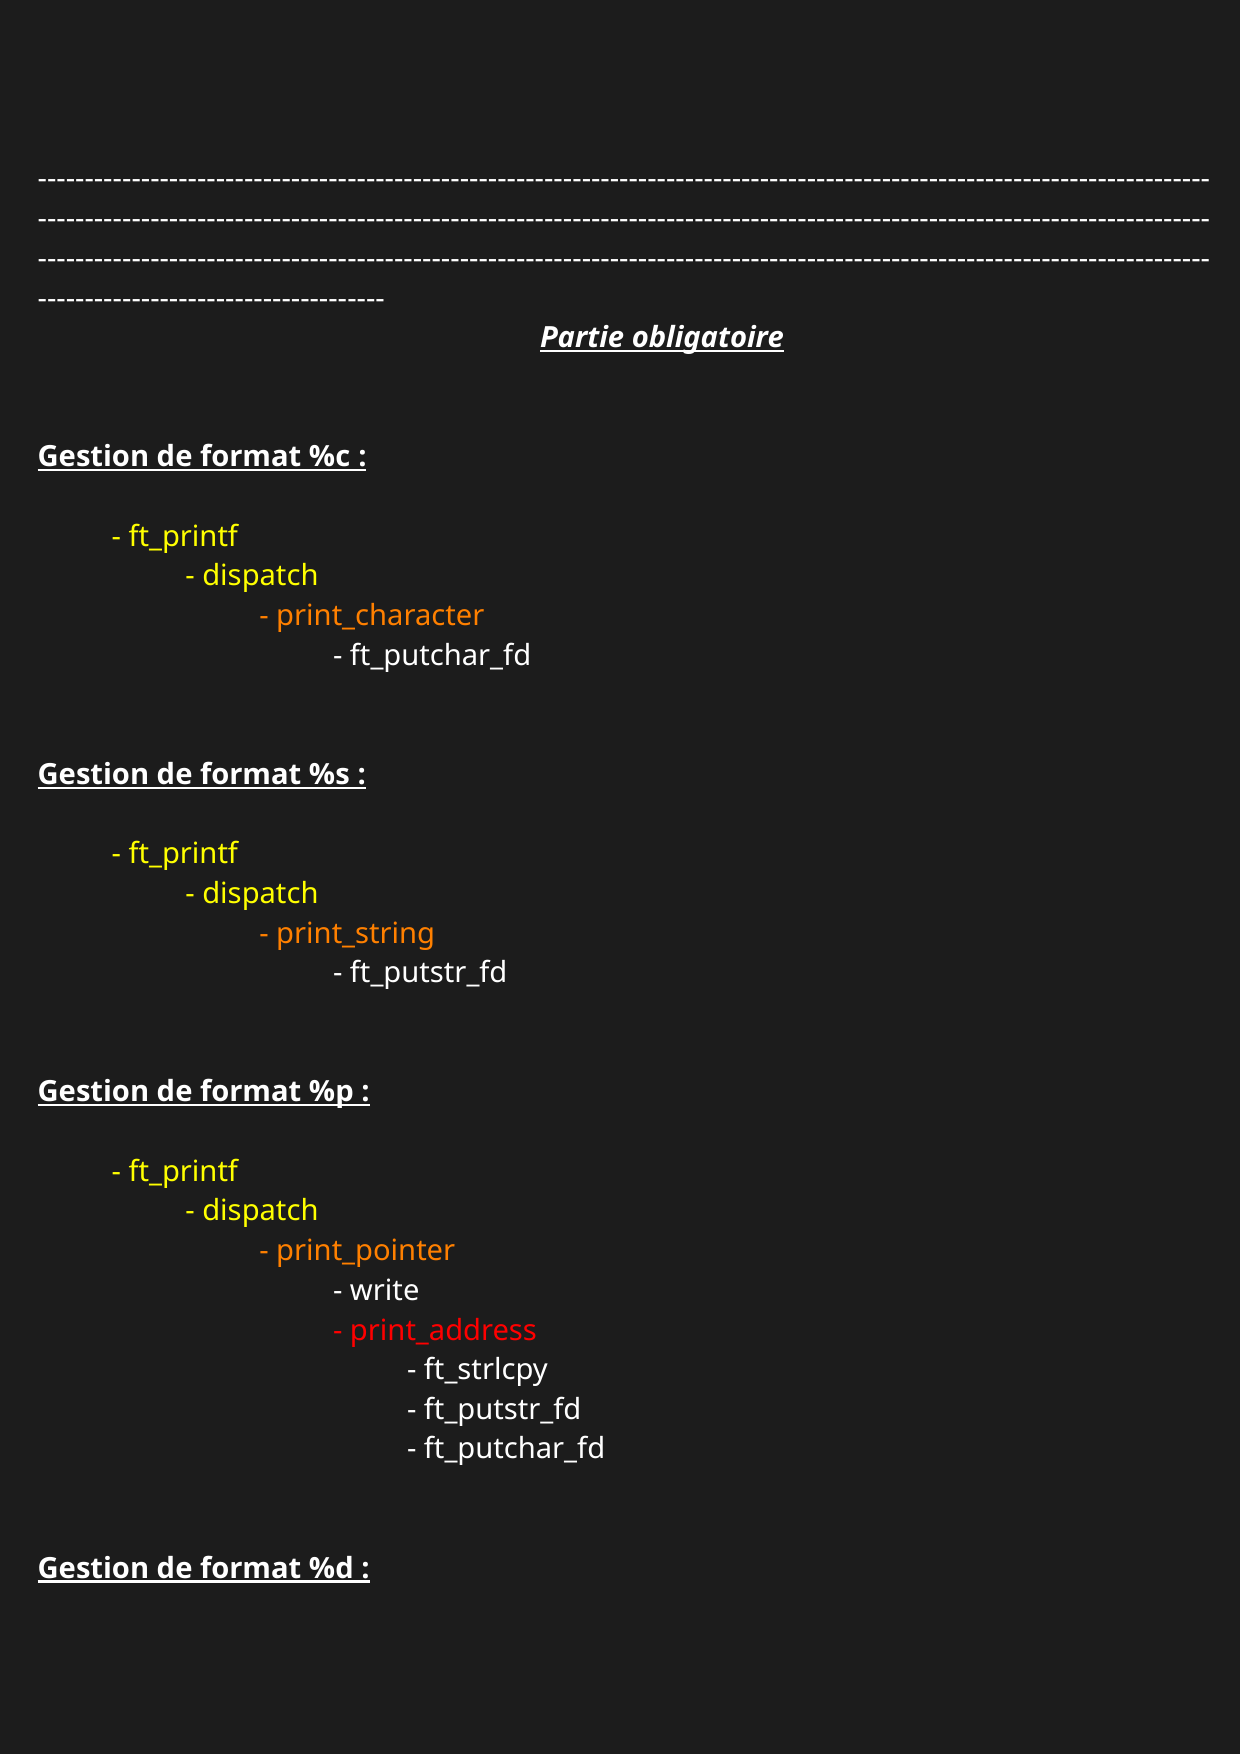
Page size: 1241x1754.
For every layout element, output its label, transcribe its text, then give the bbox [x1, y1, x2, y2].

text - dispatch [37, 872, 1212, 912]
text Partie obligatoire [37, 317, 1240, 356]
text Gestion de format %d : [37, 1547, 1212, 1587]
text - ft_putstr_fd [37, 952, 1212, 991]
text - ft_putchar_fd [37, 1428, 1212, 1467]
text - print_pointer [37, 1229, 1212, 1269]
text - ft_printf [37, 515, 1212, 555]
text ---------------------------------------------------------------------------------------------------------------------------------------------------------------------------------------------------------------------------------------------------------------------------------------------------------------------------------------------------------------------------------------------------------------------------- [37, 158, 1212, 317]
text - print_address [37, 1309, 1212, 1348]
text - ft_putchar_fd [37, 634, 1212, 674]
text - print_string [37, 912, 1212, 952]
text - ft_printf [37, 832, 1212, 872]
text - ft_printf [37, 1150, 1212, 1190]
text - ft_putstr_fd [37, 1388, 1212, 1428]
text - write [37, 1269, 1212, 1309]
text Gestion de format %p : [37, 1071, 1212, 1110]
text - dispatch [37, 555, 1212, 594]
text Gestion de format %s : [37, 753, 1212, 793]
text - ft_strlcpy [37, 1348, 1212, 1388]
text Gestion de format %c : [37, 436, 1212, 475]
text - print_character [37, 594, 1212, 634]
text - dispatch [37, 1190, 1212, 1229]
